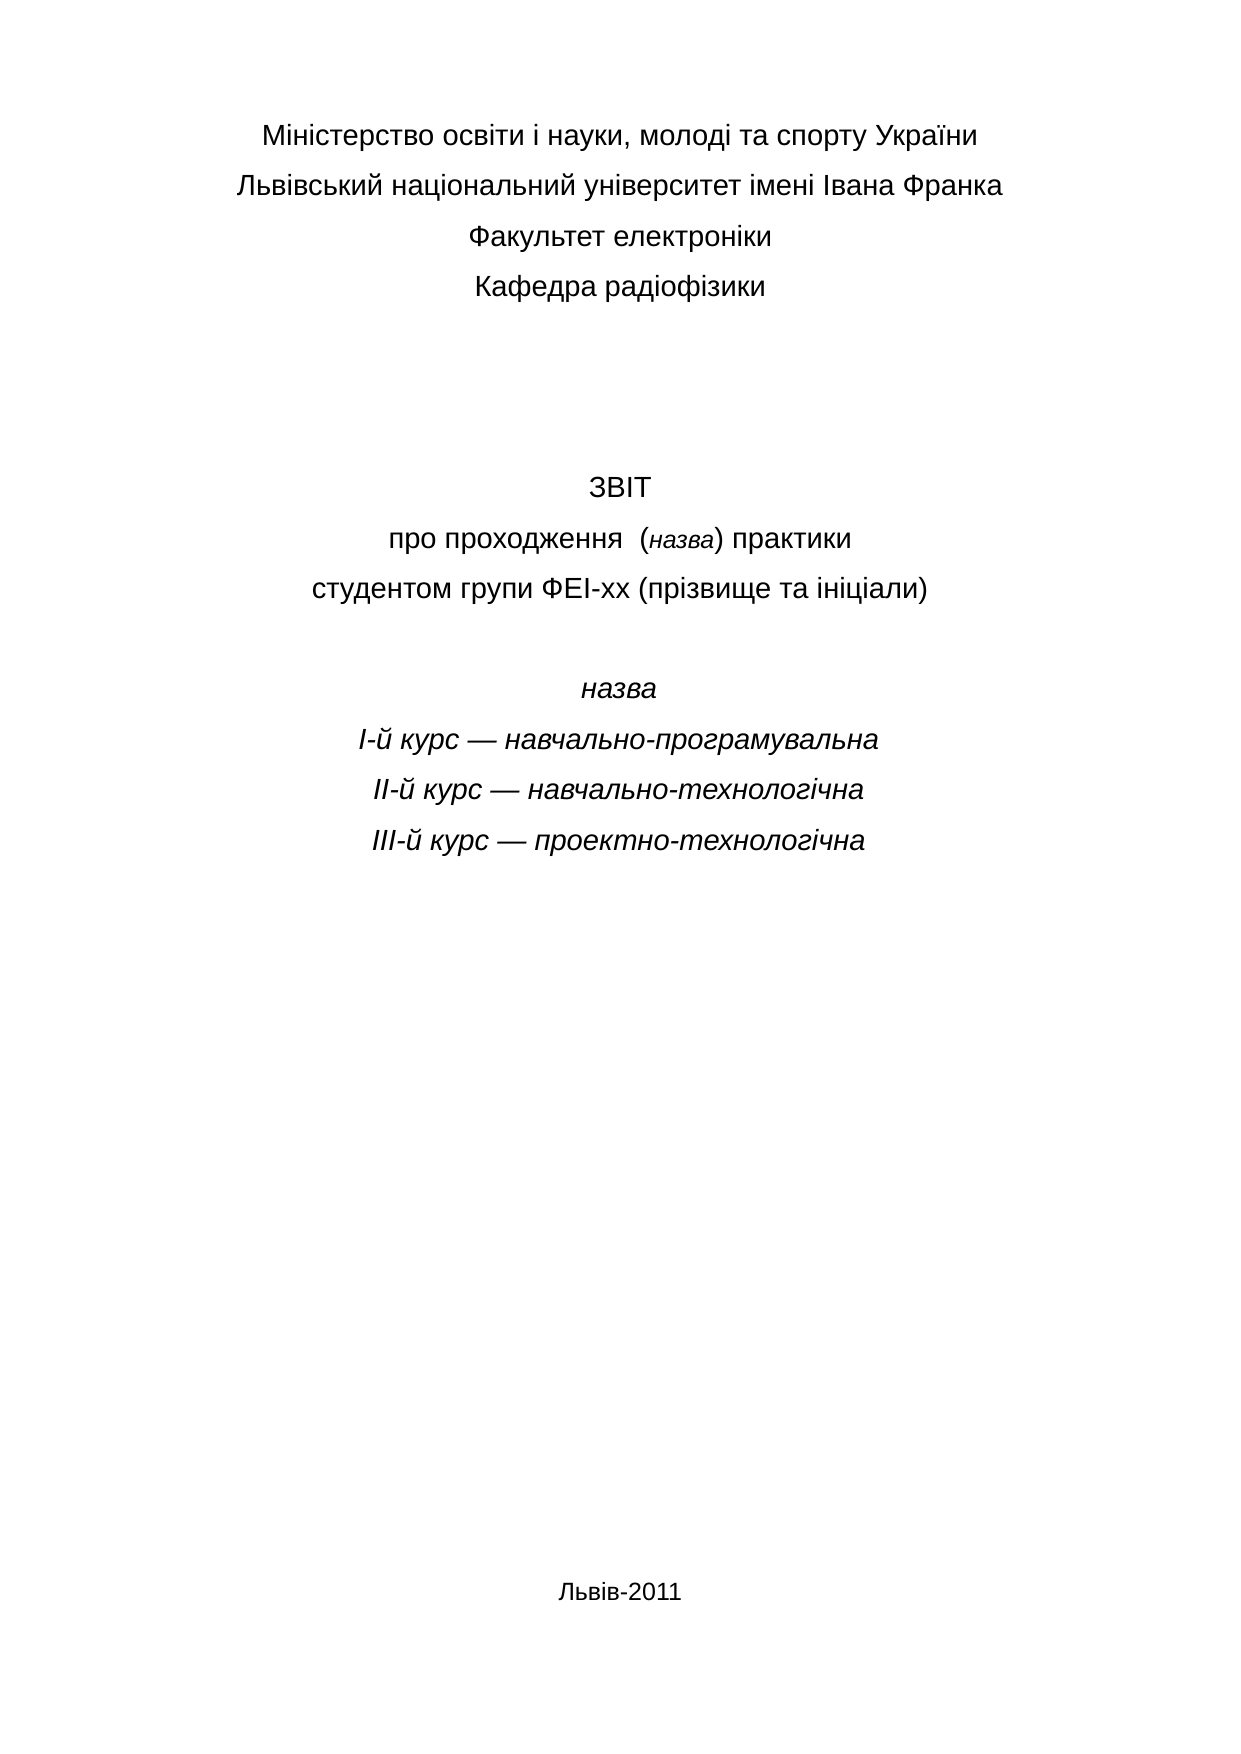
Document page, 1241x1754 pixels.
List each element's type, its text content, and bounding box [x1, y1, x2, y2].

text про проходження (назва) практики [118, 521, 1122, 554]
text Факультет електроніки [118, 219, 1122, 252]
text Львів-2011 [118, 1577, 1122, 1606]
text І-й курс — навчально-програмувальна [118, 722, 1122, 755]
text ІІІ-й курс — проектно-технологічна [118, 822, 1122, 856]
text Львівський національний університет імені Івана Франка [118, 168, 1122, 202]
text назва [118, 672, 1122, 705]
text Міністерство освіти і науки, молоді та спорту України [118, 118, 1122, 152]
text студентом групи ФЕІ-хх (прізвище та ініціали) [118, 571, 1122, 604]
text ЗВІТ [118, 470, 1122, 504]
text ІІ-й курс — навчально-технологічна [118, 772, 1122, 806]
text Кафедра радіофізики [118, 269, 1122, 303]
